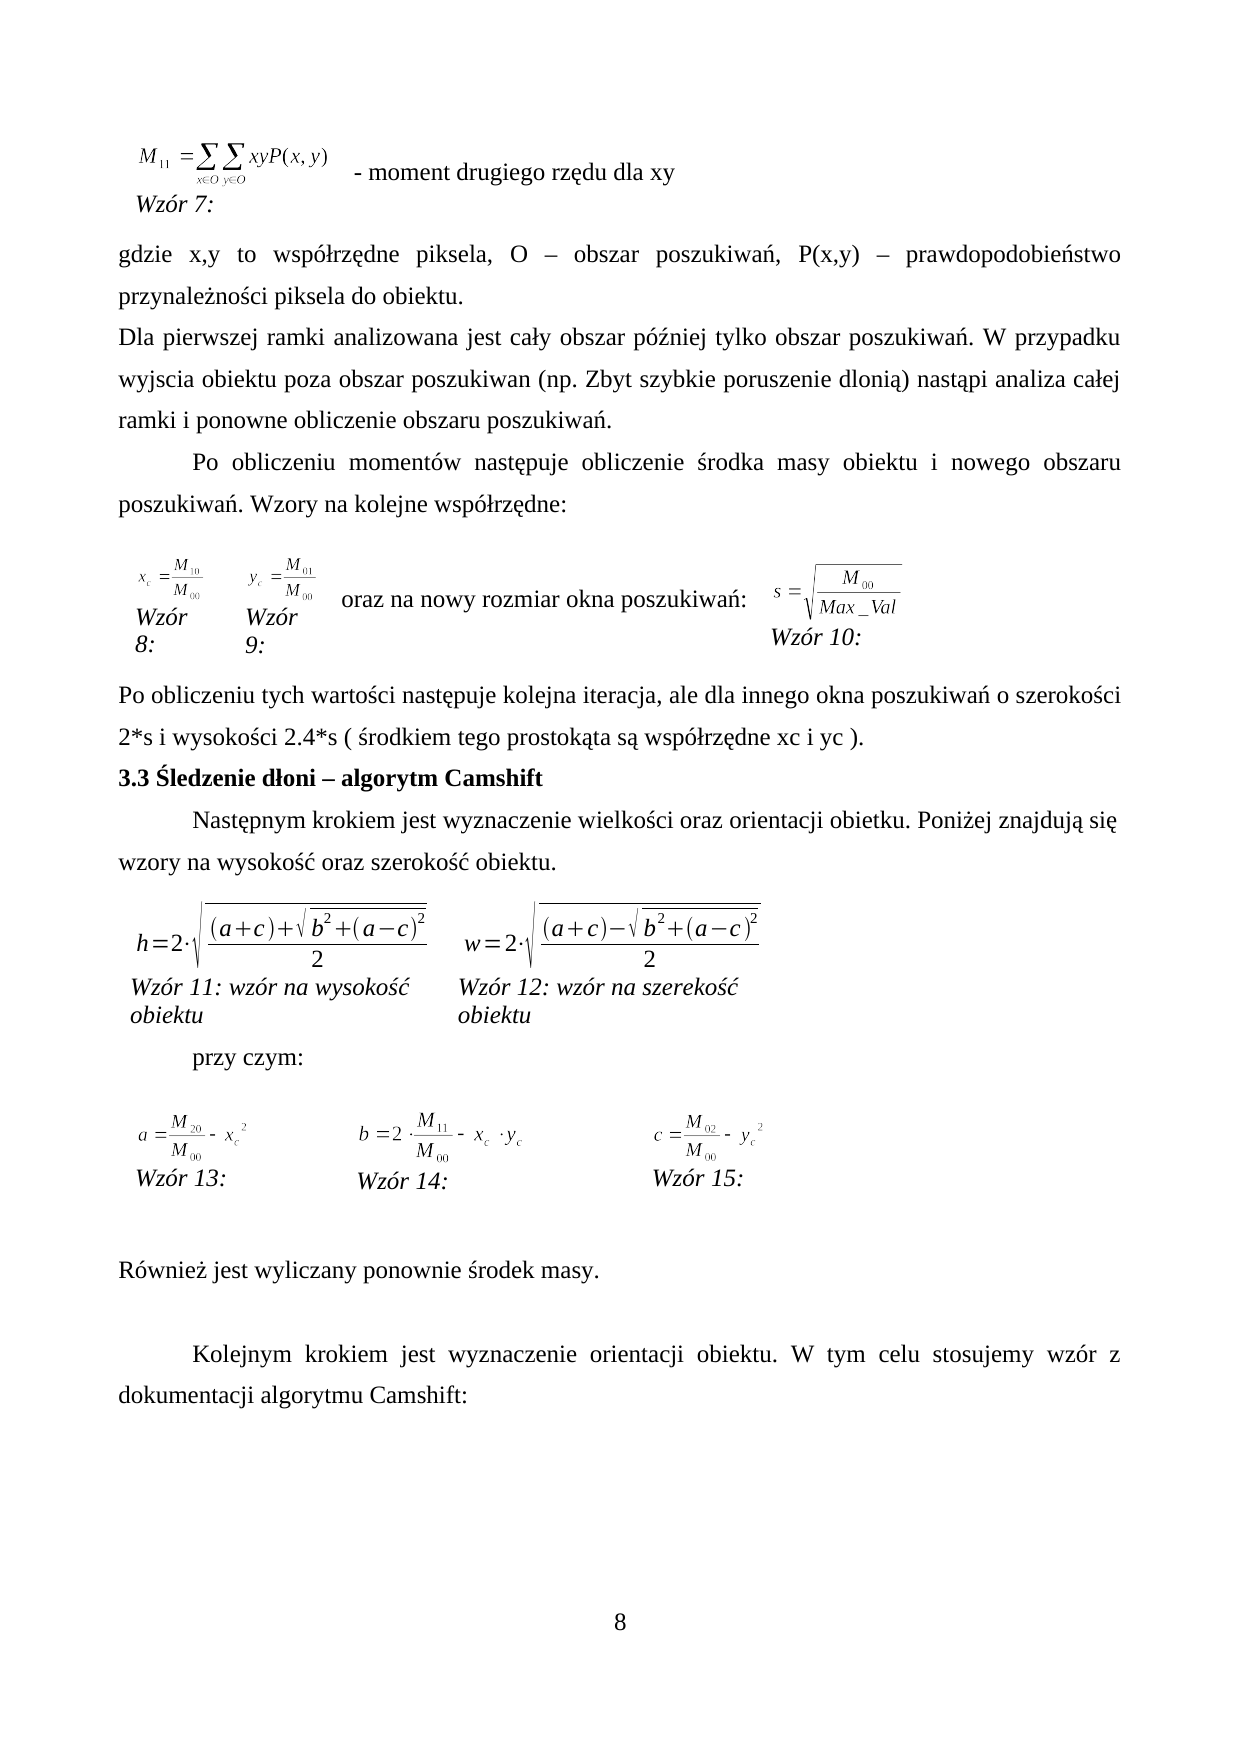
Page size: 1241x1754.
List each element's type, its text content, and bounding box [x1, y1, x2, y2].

text Dla pierwszej ramki analizowana jest cały obszar później tylko obszar poszukiwań. W przypadku wyjscia obiektu poza obszar poszukiwan (np. Zbyt szybkie poruszenie dlonią) nastąpi analiza całej ramki i ponowne obliczenie obszaru poszukiwań. [118, 323, 1122, 434]
text 3.3 Śledzenie dłoni – algorytm Camshift [118, 764, 1122, 792]
text Wzór 15: [652, 1108, 766, 1192]
text Wzór 8: [135, 553, 206, 658]
text Wzór 9: [245, 553, 318, 658]
text Również jest wyliczany ponownie środek masy. [118, 1257, 1122, 1284]
text Wzór 10: [770, 561, 906, 651]
text Wzór 12: wzór na szerekość obiektu [458, 902, 766, 1029]
text Następnym krokiem jest wyznaczenie wielkości oraz orientacji obietku. Poniżej znajdują się wzory na wysokość oraz szerokość obiektu. [118, 806, 1122, 875]
text Wzór 14: [356, 1106, 525, 1194]
text Wzór 7: [135, 140, 331, 217]
text - moment drugiego rzędu dla xy [118, 118, 1122, 226]
text gdzie x,y to współrzędne piksela, O – obszar poszukiwań, P(x,y) – prawdopodobieństwo przynależności piksela do obiektu. [118, 240, 1122, 309]
text oraz na nowy rozmiar okna poszukiwań: [118, 531, 1122, 667]
text Po obliczeniu tych wartości następuje kolejna iteracja, ale dla innego okna poszukiwań o szerokości 2*s i wysokości 2.4*s ( środkiem tego prostokąta są współrzędne xc i yc ). [118, 681, 1122, 751]
text przy czym: [118, 1043, 1122, 1070]
text Wzór 13: [135, 1108, 249, 1192]
text Kolejnym krokiem jest wyznaczenie orientacji obiektu. W tym celu stosujemy wzór z dokumentacji algorytmu Camshift: [118, 1340, 1122, 1409]
text Wzór 11: wzór na wysokość obiektu [130, 902, 434, 1029]
text Po obliczeniu momentów następuje obliczenie środka masy obiektu i nowego obszaru poszukiwań. Wzory na kolejne współrzędne: [118, 448, 1122, 517]
